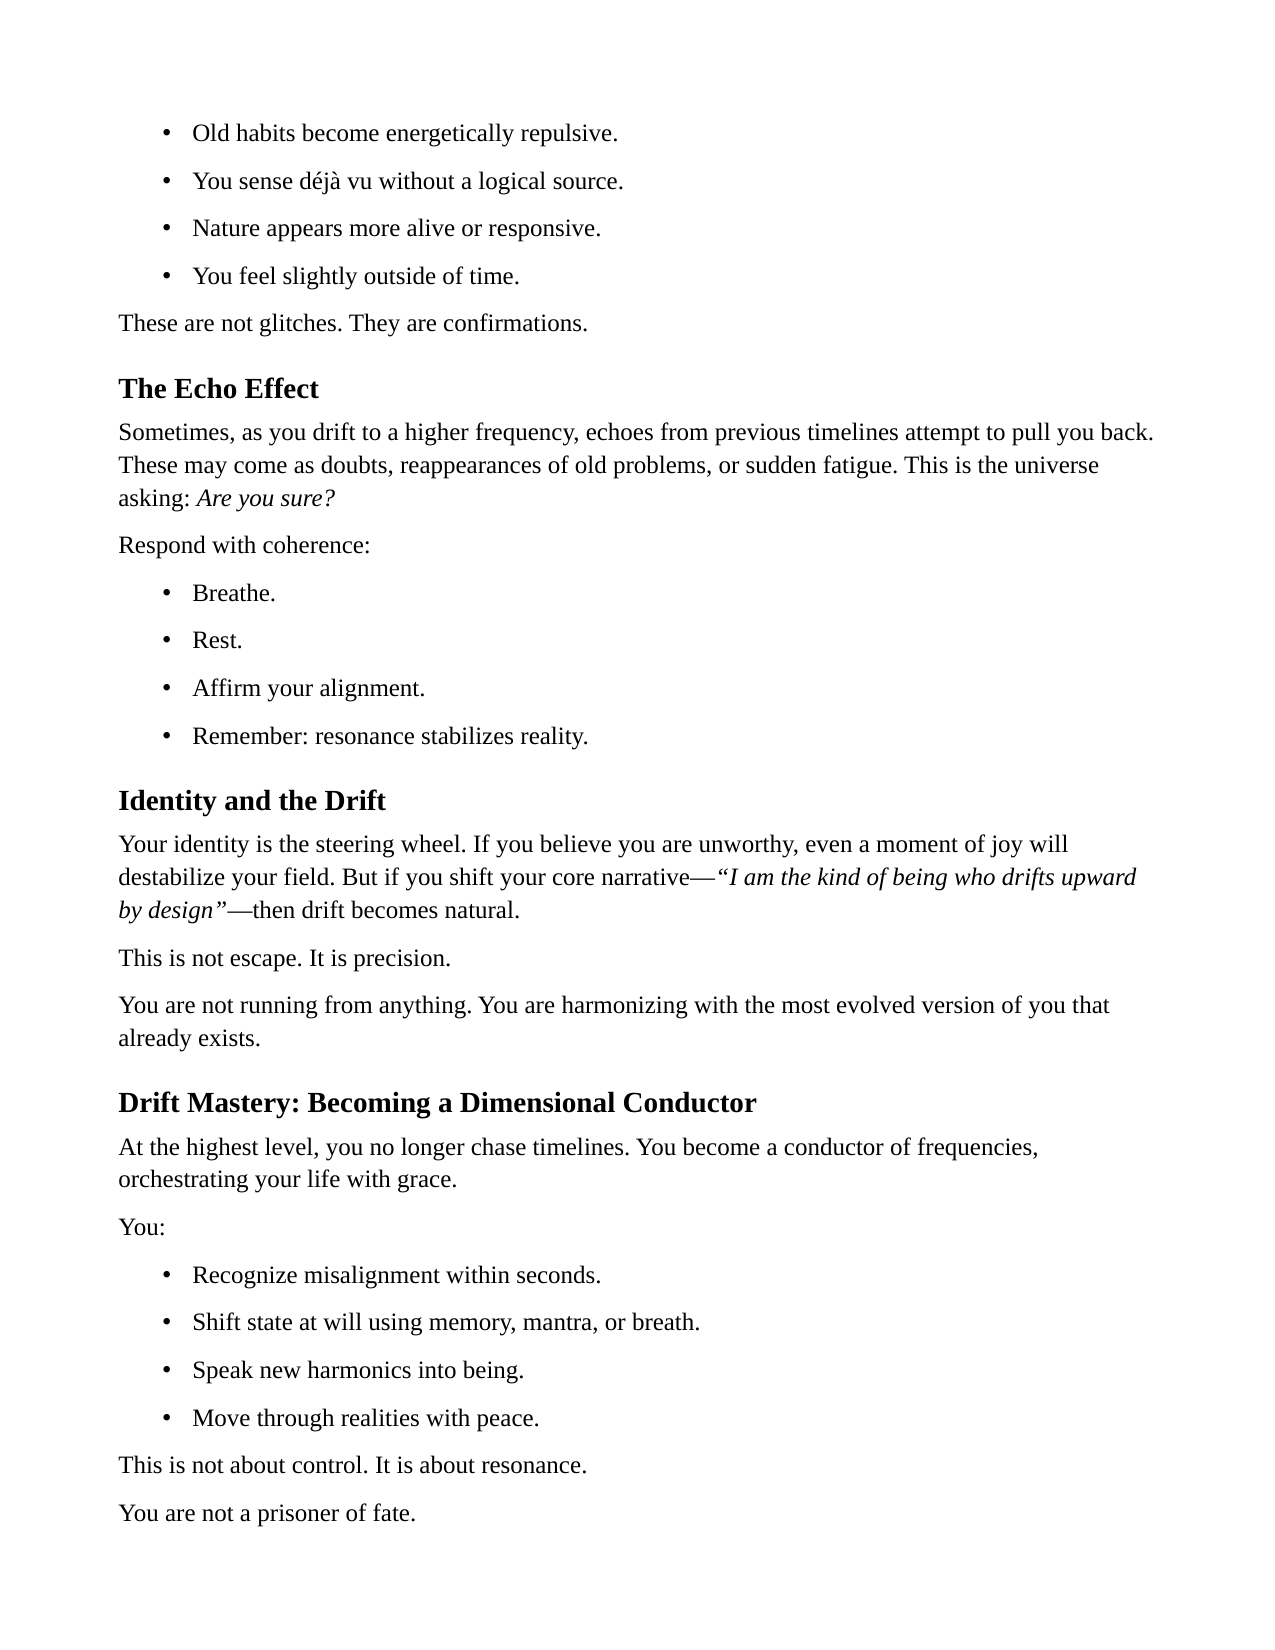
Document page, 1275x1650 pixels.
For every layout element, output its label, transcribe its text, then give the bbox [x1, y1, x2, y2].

list You sense déjà vu without a logical source. [162, 166, 1157, 194]
list Affirm your alignment. [162, 673, 1157, 702]
subtitle The Echo Effect [118, 371, 1157, 404]
text You are not running from anything. You are harmonizing with the most evolved version of you that already exists. [118, 990, 1157, 1052]
list Move through realities with peace. [162, 1403, 1157, 1431]
list Rest. [162, 626, 1157, 654]
subtitle Identity and the Drift [118, 783, 1157, 817]
list Breathe. [162, 578, 1157, 607]
text These are not glitches. They are confirmations. [118, 308, 1157, 337]
subtitle Drift Mastery: Becoming a Dimensional Conductor [118, 1086, 1157, 1119]
list Speak new harmonics into being. [162, 1355, 1157, 1384]
text You: [118, 1212, 1157, 1241]
list Remember: resonance stabilizes reality. [162, 721, 1157, 749]
text This is not escape. It is precision. [118, 943, 1157, 971]
text Your identity is the steering wheel. If you believe you are unworthy, even a moment of joy will destabilize your field. But if you shift your core narrative—“I am the kind of being who drifts upward by design”—then drift becomes natural. [118, 829, 1157, 924]
text This is not about control. It is about resonance. [118, 1450, 1157, 1479]
text At the highest level, you no longer chase timelines. You become a conductor of frequencies, orchestrating your life with grace. [118, 1132, 1157, 1193]
list Old habits become energetically repulsive. [162, 118, 1157, 147]
list You feel slightly outside of time. [162, 261, 1157, 290]
list Nature appears more alive or responsive. [162, 213, 1157, 242]
text Respond with coherence: [118, 530, 1157, 559]
list Shift state at will using memory, mantra, or breath. [162, 1307, 1157, 1336]
text You are not a prisoner of fate. [118, 1498, 1157, 1527]
text Sometimes, as you drift to a higher frequency, echoes from previous timelines attempt to pull you back. These may come as doubts, reappearances of old problems, or sudden fatigue. This is the universe asking: Are you sure? [118, 417, 1157, 512]
list Recognize misalignment within seconds. [162, 1260, 1157, 1288]
